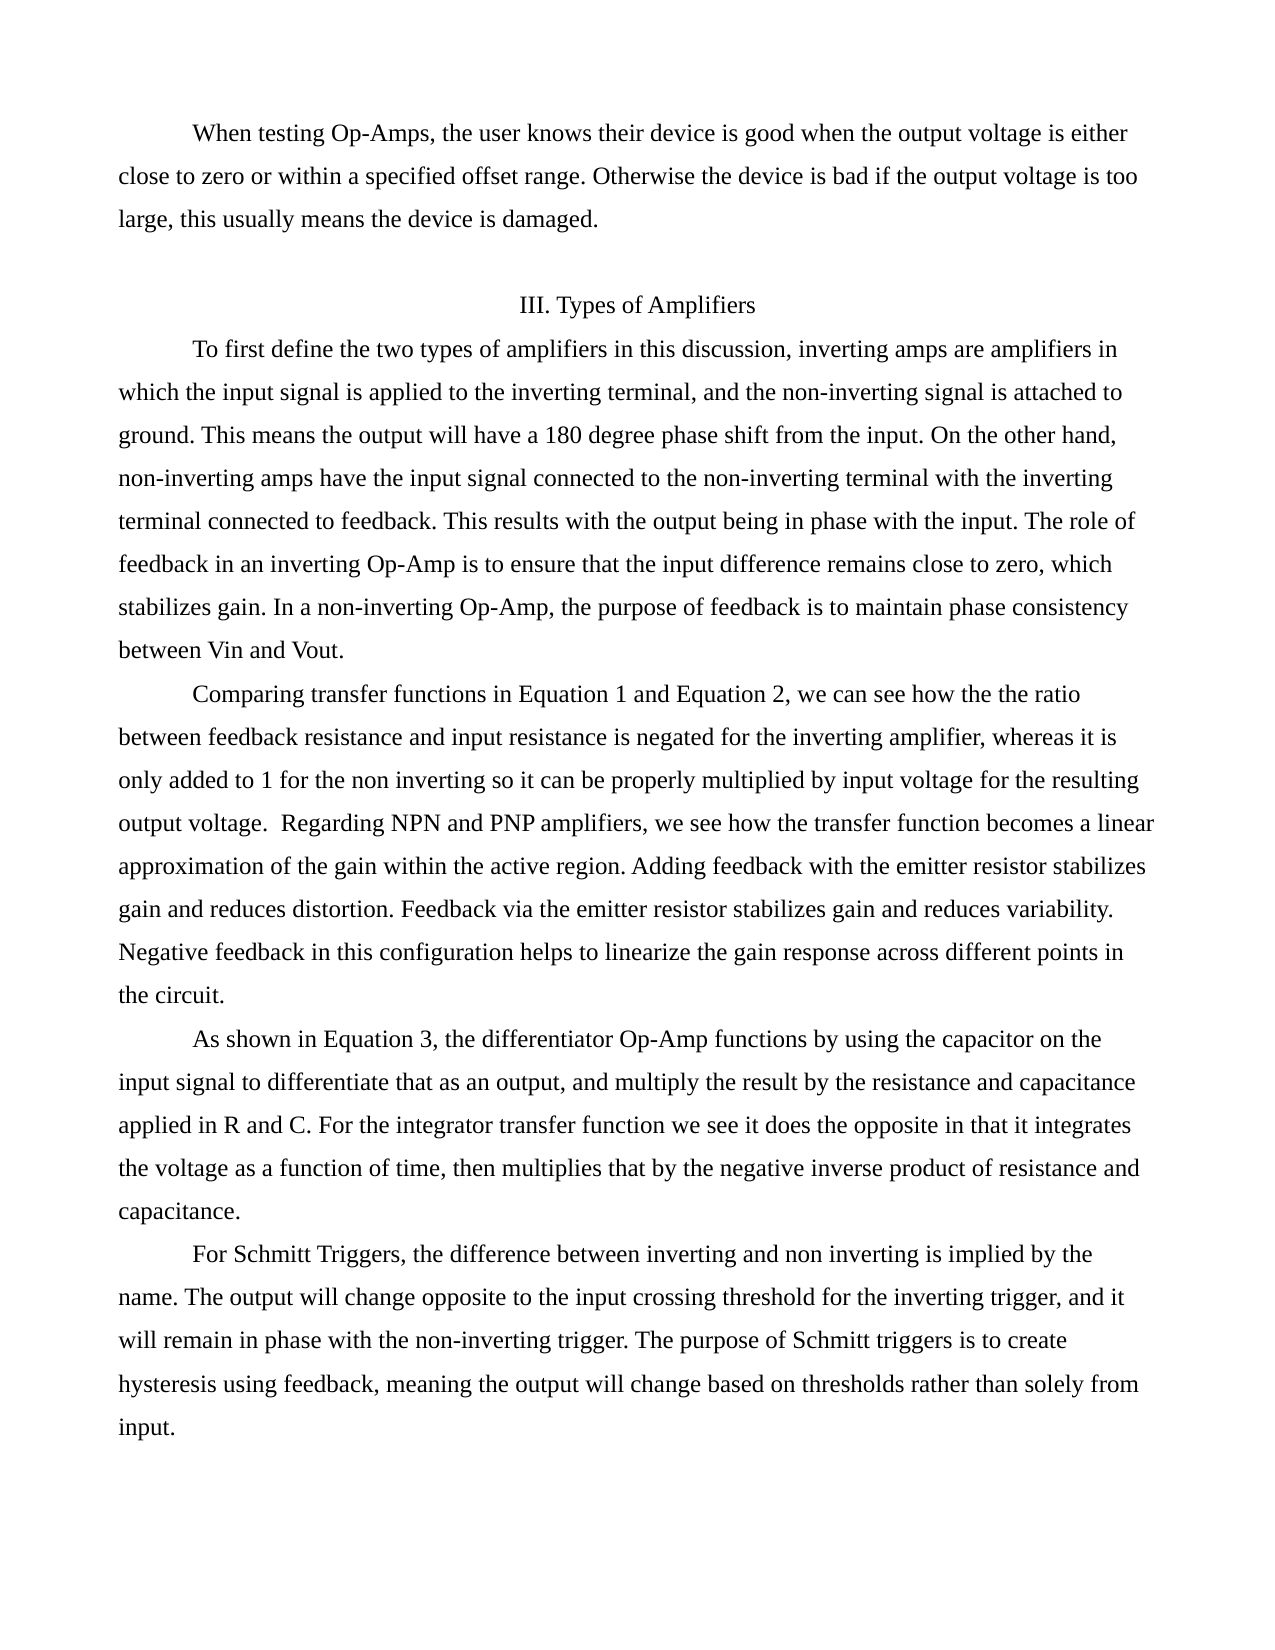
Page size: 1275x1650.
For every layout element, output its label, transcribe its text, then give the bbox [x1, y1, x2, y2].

text To first define the two types of amplifiers in this discussion, inverting amps are amplifiers in which the input signal is applied to the inverting terminal, and the non-inverting signal is attached to ground. This means the output will have a 180 degree phase shift from the input. On the other hand, non-inverting amps have the input signal connected to the non-inverting terminal with the inverting terminal connected to feedback. This results with the output being in phase with the input. The role of feedback in an inverting Op-Amp is to ensure that the input difference remains close to zero, which stabilizes gain. In a non-inverting Op-Amp, the purpose of feedback is to maintain phase consistency between Vin and Vout. [118, 334, 1157, 664]
text As shown in Equation 3, the differentiator Op-Amp functions by using the capacitor on the input signal to differentiate that as an output, and multiply the result by the resistance and capacitance applied in R and C. For the integrator transfer function we see it does the opposite in that it integrates the voltage as a function of time, then multiplies that by the negative inverse product of resistance and capacitance. [118, 1024, 1157, 1225]
text When testing Op-Amps, the user knows their device is good when the output voltage is either close to zero or within a specified offset range. Otherwise the device is bad if the output voltage is too large, this usually means the device is damaged. [118, 118, 1157, 233]
text Comparing transfer functions in Equation 1 and Equation 2, we can see how the the ratio between feedback resistance and input resistance is negated for the inverting amplifier, whereas it is only added to 1 for the non inverting so it can be properly multiplied by input voltage for the resulting output voltage. Regarding NPN and PNP amplifiers, we see how the transfer function becomes a linear approximation of the gain within the active region. Adding feedback with the emitter resistor stabilizes gain and reduces distortion. Feedback via the emitter resistor stabilizes gain and reduces variability. Negative feedback in this configuration helps to linearize the gain response across different points in the circuit. [118, 679, 1157, 1009]
text III. Types of Amplifiers [118, 291, 1157, 319]
text For Schmitt Triggers, the difference between inverting and non inverting is implied by the name. The output will change opposite to the input crossing threshold for the inverting trigger, and it will remain in phase with the non-inverting trigger. The purpose of Schmitt triggers is to create hysteresis using feedback, meaning the output will change based on thresholds rather than solely from input. [118, 1239, 1157, 1441]
